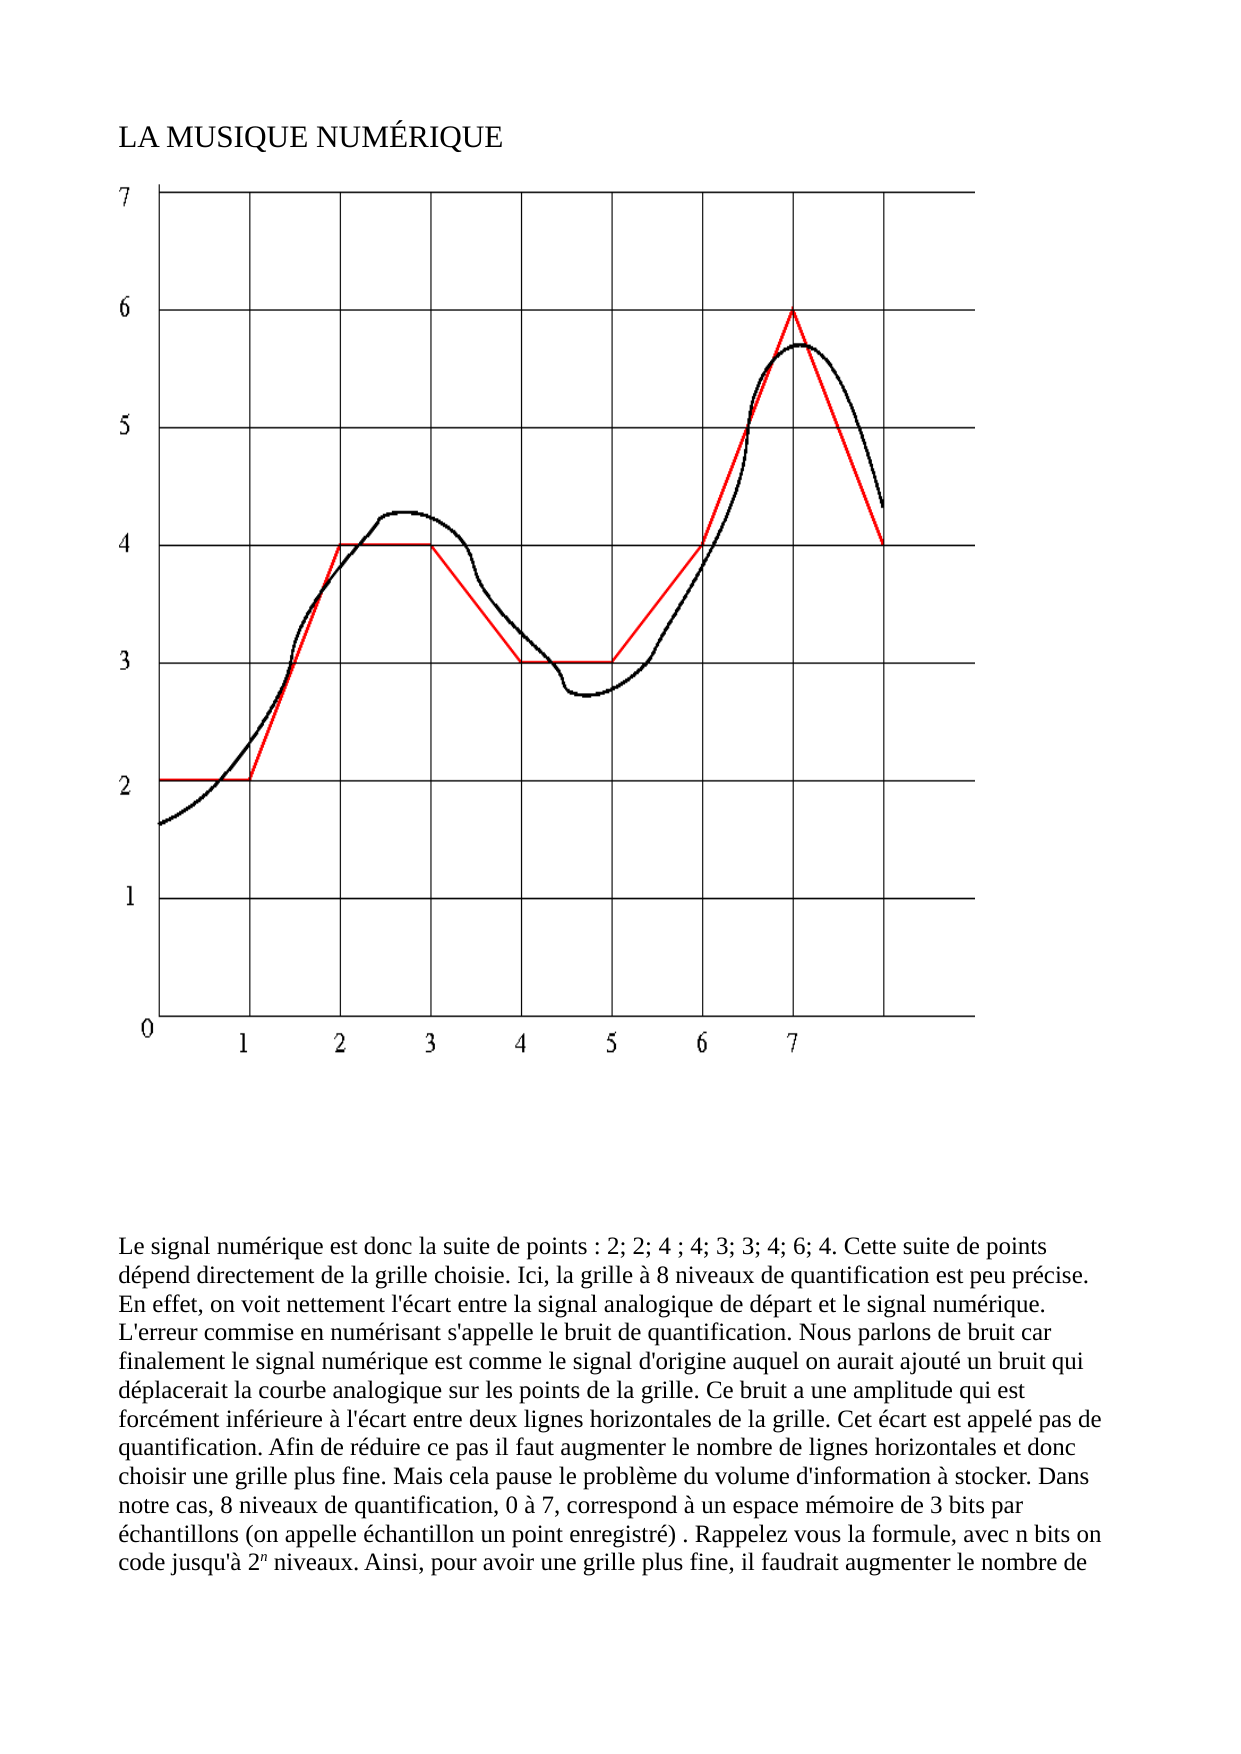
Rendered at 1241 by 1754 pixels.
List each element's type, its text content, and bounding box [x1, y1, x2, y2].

text Le signal numérique est donc la suite de points : 2; 2; 4 ; 4; 3; 3; 4; 6; 4. Cette suite de points dépend directement de la grille choisie. Ici, la grille à 8 niveaux de quantification est peu précise. En effet, on voit nettement l'écart entre la signal analogique de départ et le signal numérique. L'erreur commise en numérisant s'appelle le bruit de quantification. Nous parlons de bruit car finalement le signal numérique est comme le signal d'origine auquel on aurait ajouté un bruit qui déplacerait la courbe analogique sur les points de la grille. Ce bruit a une amplitude qui est forcément inférieure à l'écart entre deux lignes horizontales de la grille. Cet écart est appelé pas de quantification. Afin de réduire ce pas il faut augmenter le nombre de lignes horizontales et donc choisir une grille plus fine. Mais cela pause le problème du volume d'information à stocker. Dans notre cas, 8 niveaux de quantification, 0 à 7, correspond à un espace mémoire de 3 bits par échantillons (on appelle échantillon un point enregistré) . Rappelez vous la formule, avec n bits on code jusqu'à 2n niveaux. Ainsi, pour avoir une grille plus fine, il faudrait augmenter le nombre de [118, 1231, 1122, 1576]
picture [118, 183, 975, 1054]
